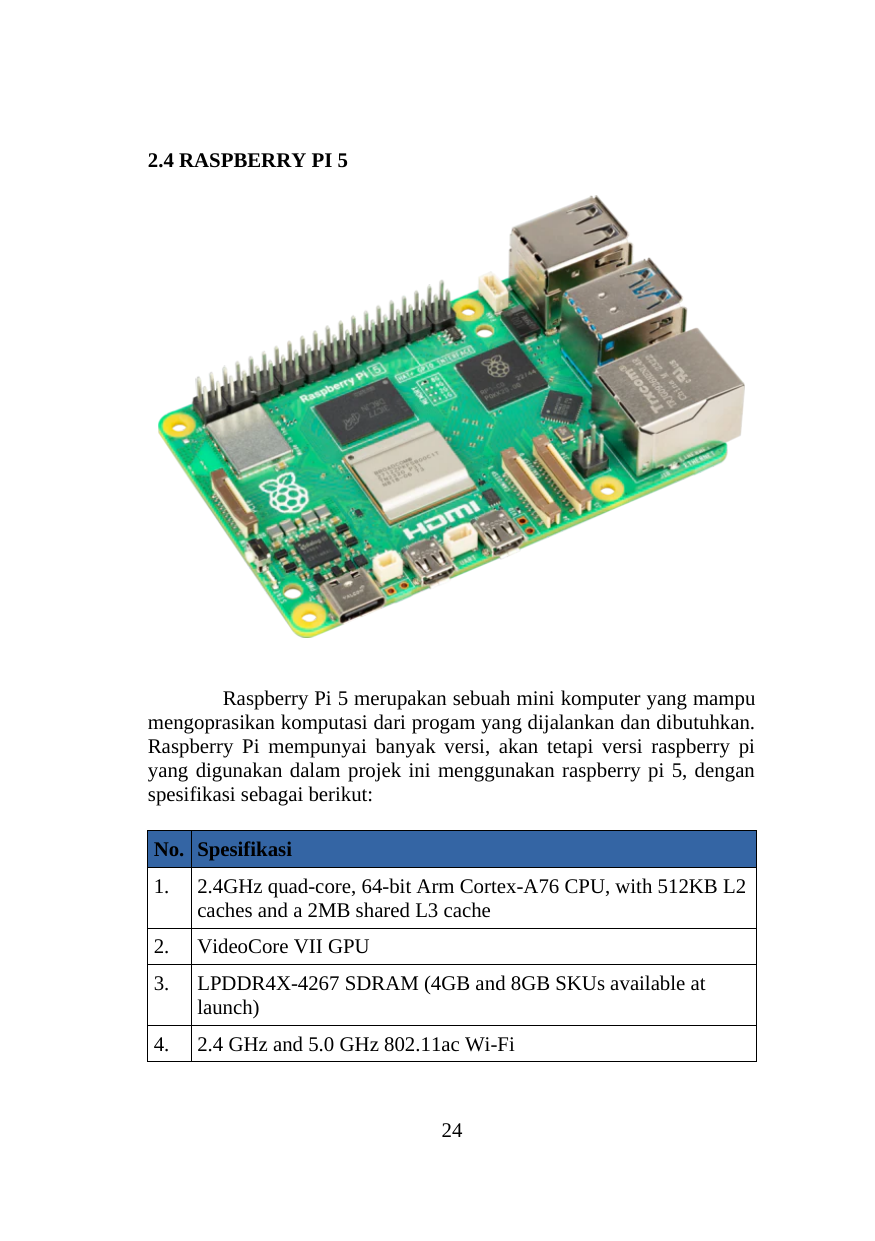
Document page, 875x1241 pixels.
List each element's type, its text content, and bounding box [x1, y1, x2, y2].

table_header No. [148, 831, 191, 867]
table_header Spesifikasi [192, 831, 756, 867]
table_cell 2. [148, 929, 191, 964]
table_cell LPDDR4X-4267 SDRAM (4GB and 8GB SKUs available at launch) [192, 965, 756, 1025]
subtitle 2.4 RASPBERRY PI 5 [148, 148, 756, 172]
subtitle Raspberry Pi 5 merupakan sebuah mini komputer yang mampu mengoprasikan komputasi dari progam yang dijalankan dan dibutuhkan. Raspberry Pi mempunyai banyak versi, akan tetapi versi raspberry pi yang digunakan dalam projek ini menggunakan raspberry pi 5, dengan spesifikasi sebagai berikut: [148, 686, 756, 806]
table_cell VideoCore VII GPU [192, 929, 756, 964]
picture [147, 195, 756, 638]
table_cell 2.4GHz quad-core, 64-bit Arm Cortex-A76 CPU, with 512KB L2 caches and a 2MB shared L3 cache [192, 868, 756, 927]
table_cell 2.4 GHz and 5.0 GHz 802.11ac Wi-Fi [192, 1026, 756, 1061]
table_cell 4. [148, 1026, 191, 1061]
table_cell 3. [148, 965, 191, 1025]
table_cell 1. [148, 868, 191, 927]
